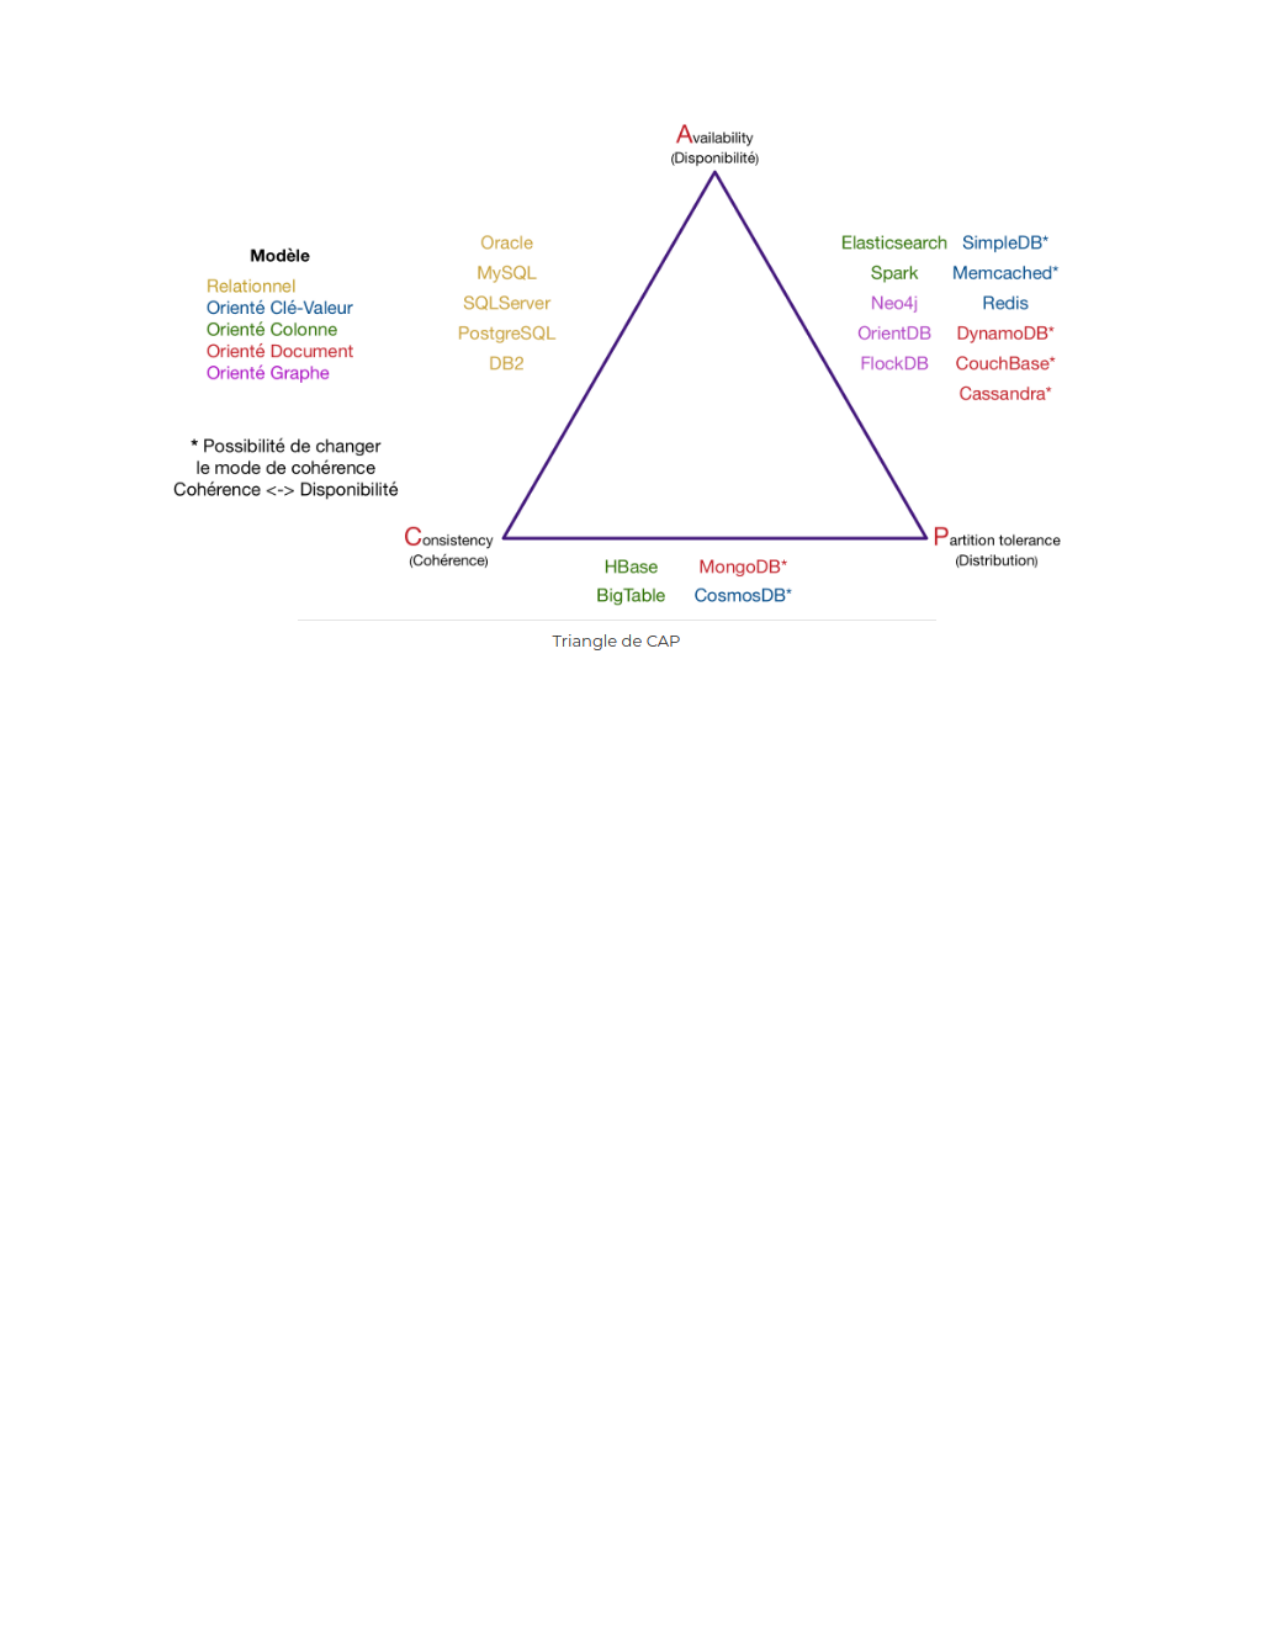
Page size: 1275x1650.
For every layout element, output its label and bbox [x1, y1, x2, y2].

picture [166, 118, 1109, 664]
